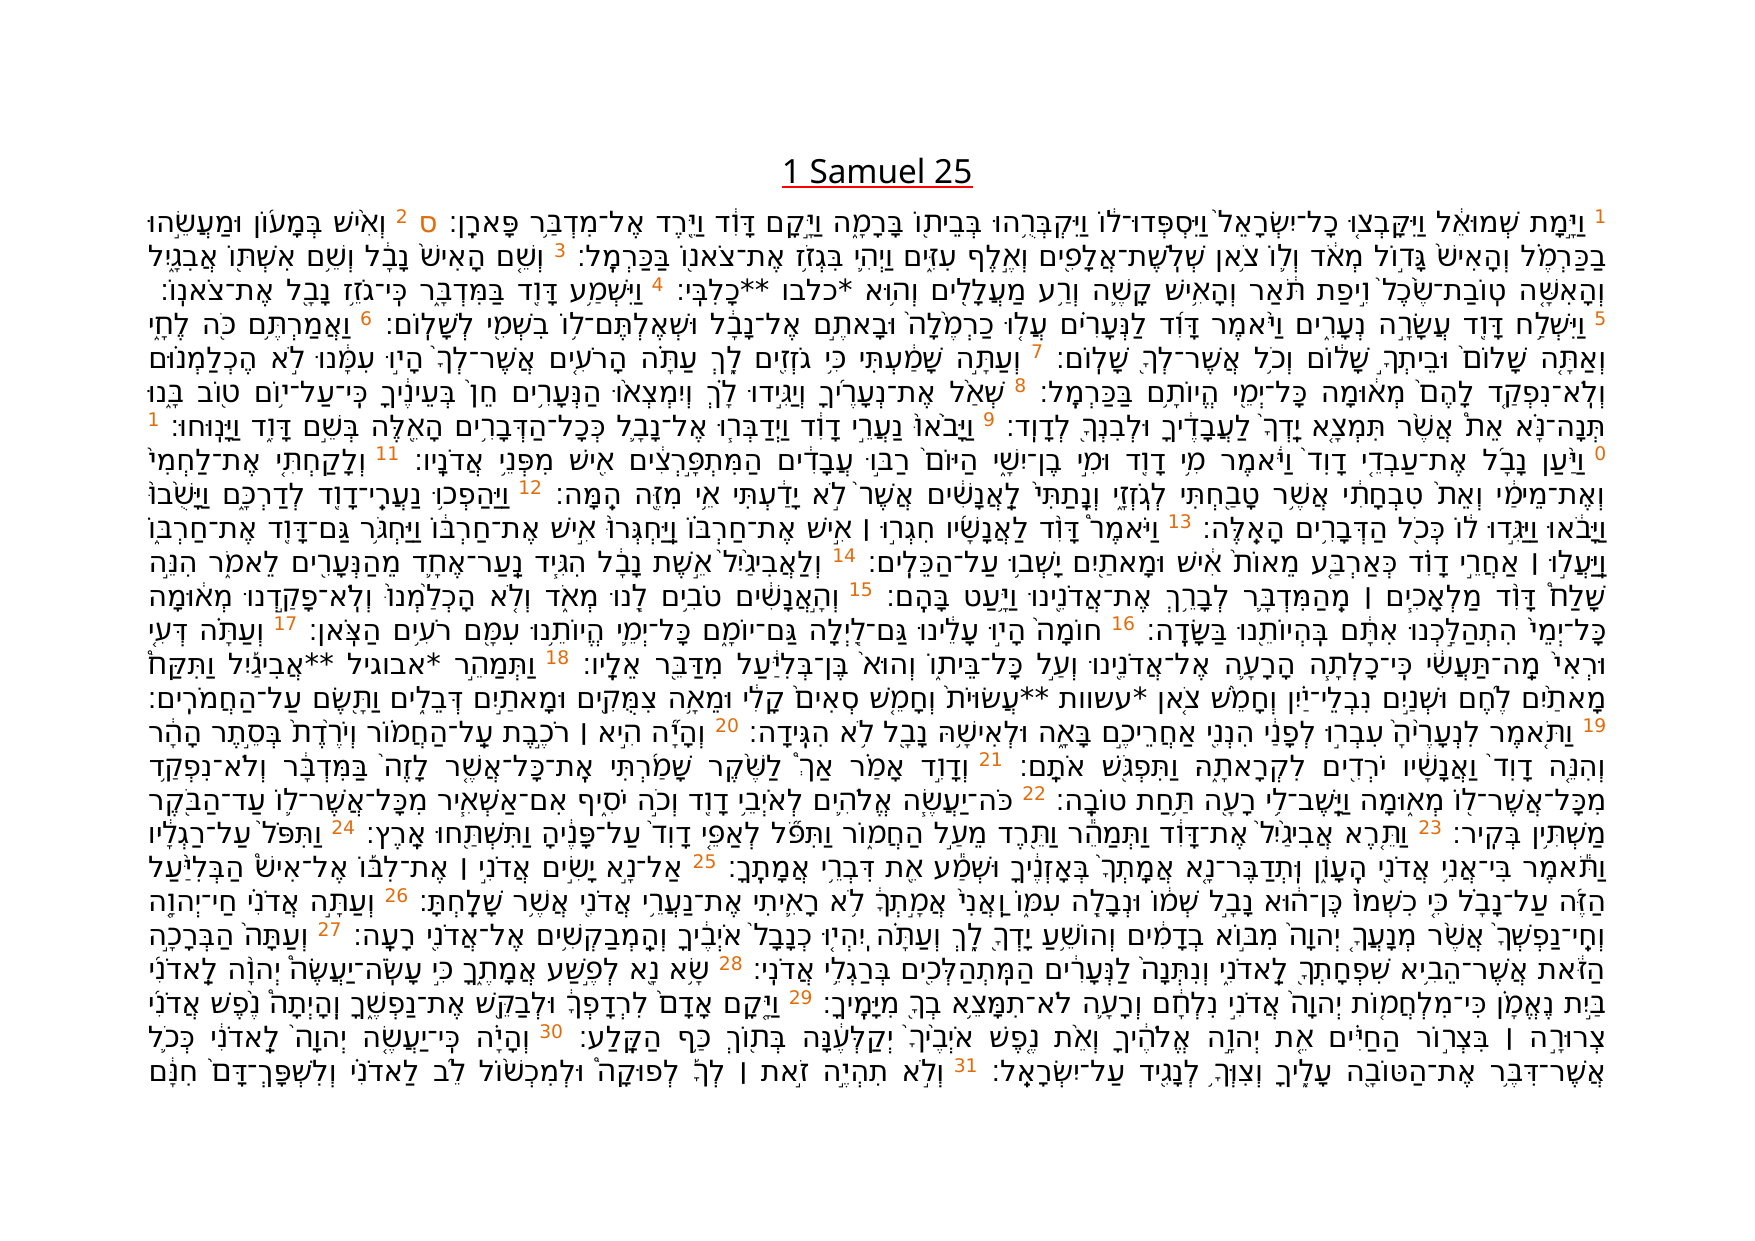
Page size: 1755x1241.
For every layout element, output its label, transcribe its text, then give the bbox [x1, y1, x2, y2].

text 1 Samuel 25‬‬ [148, 148, 1606, 193]
text 1 וַיָּ֣מָת שְׁמוּאֵ֔ל וַיִּקָּבְצ֤וּ כָל־יִשְׂרָאֵל֙ וַיִּסְפְּדוּ־ל֔וֹ וַיִּקְבְּרֻ֥הוּ בְּבֵית֖וֹ בָּרָמָ֑ה וַיָּ֣קָם דָּוִ֔ד וַיֵּ֖רֶד אֶל־מִדְבַּ֥ר פָּארָֽן׃ ס 2 וְאִ֨ישׁ בְּמָע֜וֹן וּמַעֲשֵׂ֣הוּ בַכַּרְמֶ֗ל וְהָאִישׁ֙ גָּד֣וֹל מְאֹ֔ד וְל֛וֹ צֹ֥אן שְׁלֹֽשֶׁת־אֲלָפִ֖ים וְאֶ֣לֶף עִזִּ֑ים וַיְהִ֛י בִּגְזֹ֥ז אֶת־צֹאנ֖וֹ בַּכַּרְמֶֽל׃ ‬‬‬3 וְשֵׁ֤ם הָאִישׁ֙ נָבָ֔ל וְשֵׁ֥ם אִשְׁתּ֖וֹ אֲבִגָ֑יִל וְהָאִשָּׁ֤ה טֽוֹבַת־שֶׂ֙כֶל֙ וִ֣יפַת תֹּ֔אַר וְהָאִ֥ישׁ קָשֶׁ֛ה וְרַ֥ע מַעֲלָלִ֖ים וְה֥וּא *כלבו **כָלִבִּֽי׃ ‬‬‬4 וַיִּשְׁמַ֥ע דָּוִ֖ד בַּמִּדְבָּ֑ר כִּֽי־גֹזֵ֥ז נָבָ֖ל אֶת־צֹאנֽוֹ׃ ‬‬‬5 וַיִּשְׁלַ֥ח דָּוִ֖ד עֲשָׂרָ֣ה נְעָרִ֑ים וַיֹּ֨אמֶר דָּוִ֜ד לַנְּעָרִ֗ים עֲל֤וּ כַרְמֶ֙לָה֙ וּבָאתֶ֣ם אֶל־נָבָ֔ל וּשְׁאֶלְתֶּם־ל֥וֹ בִשְׁמִ֖י לְשָׁלֽוֹם׃ ‬‬‬6 וַאֲמַרְתֶּ֥ם כֹּ֖ה לֶחָ֑י וְאַתָּ֤ה שָׁלוֹם֙ וּבֵיתְךָ֣ שָׁל֔וֹם וְכֹ֥ל אֲשֶׁר־לְךָ֖ שָׁלֽוֹם׃ ‬‬‬7 וְעַתָּ֣ה שָׁמַ֔עְתִּי כִּ֥י גֹזְזִ֖ים לָ֑ךְ עַתָּ֗ה הָרֹעִ֤ים אֲשֶׁר־לְךָ֙ הָי֣וּ עִמָּ֔נוּ לֹ֣א הֶכְלַמְנ֗וּם וְלֹֽא־נִפְקַ֤ד לָהֶם֙ מְא֔וּמָה כָּל־יְמֵ֖י הֱיוֹתָ֥ם בַּכַּרְמֶֽל׃ ‬‬‬8 שְׁאַ֨ל אֶת־נְעָרֶ֜יךָ וְיַגִּ֣ידוּ לָ֗ךְ וְיִמְצְא֨וּ הַנְּעָרִ֥ים חֵן֙ בְּעֵינֶ֔יךָ כִּֽי־עַל־י֥וֹם ט֖וֹב בָּ֑נוּ תְּנָה־נָּ֗א אֵת֩ אֲשֶׁ֨ר תִּמְצָ֤א יָֽדְךָ֙ לַעֲבָדֶ֔יךָ וּלְבִנְךָ֖ לְדָוִֽד׃ ‬‬‬9 וַיָּבֹ֙אוּ֙ נַעֲרֵ֣י דָוִ֔ד וַיְדַבְּר֧וּ אֶל־נָבָ֛ל כְּכָל־הַדְּבָרִ֥ים הָאֵ֖לֶּה בְּשֵׁ֣ם דָּוִ֑ד וַיָּנֽוּחוּ׃ ‬‬‬10 וַיַּ֨עַן נָבָ֜ל אֶת־עַבְדֵ֤י דָוִד֙ וַיֹּ֔אמֶר מִ֥י דָוִ֖ד וּמִ֣י בֶן־יִשָׁ֑י הַיּוֹם֙ רַבּ֣וּ עֲבָדִ֔ים הַמִּתְפָּ֣רְצִ֔ים אִ֖ישׁ מִפְּנֵ֥י אֲדֹנָֽיו׃ ‬‬‬11 וְלָקַחְתִּ֤י אֶת־לַחְמִי֙ וְאֶת־מֵימַ֔י וְאֵת֙ טִבְחָתִ֔י אֲשֶׁ֥ר טָבַ֖חְתִּי לְגֹֽזְזָ֑י וְנָֽתַתִּי֙ לַֽאֲנָשִׁ֔ים אֲשֶׁר֙ לֹ֣א יָדַ֔עְתִּי אֵ֥י מִזֶּ֖ה הֵֽמָּה׃ ‬‬‬12 וַיַּהַפְכ֥וּ נַעֲרֵֽי־דָוִ֖ד לְדַרְכָּ֑ם וַיָּשֻׁ֙בוּ֙ וַיָּבֹ֔אוּ וַיַּגִּ֣דוּ ל֔וֹ כְּכֹ֖ל הַדְּבָרִ֥ים הָאֵֽלֶּה׃ ‬‬‬13 וַיֹּאמֶר֩ דָּוִ֨ד לַאֲנָשָׁ֜יו חִגְר֣וּ ׀ אִ֣ישׁ אֶת־חַרְבּ֗וֹ וַֽיַּחְגְּרוּ֙ אִ֣ישׁ אֶת־חַרְבּ֔וֹ וַיַּחְגֹּ֥ר גַּם־דָּוִ֖ד אֶת־חַרְבּ֑וֹ וַֽיַּעֲל֣וּ ׀ אַחֲרֵ֣י דָוִ֗ד כְּאַרְבַּ֤ע מֵאוֹת֙ אִ֔ישׁ וּמָאתַ֖יִם יָשְׁב֥וּ עַל־הַכֵּלִֽים׃ ‬‬‬14 וְלַאֲבִיגַ֙יִל֙ אֵ֣שֶׁת נָבָ֔ל הִגִּ֧יד נַֽעַר־אֶחָ֛ד מֵהַנְּעָרִ֖ים לֵאמֹ֑ר הִנֵּ֣ה שָׁלַח֩ דָּוִ֨ד מַלְאָכִ֧ים ׀ מֵֽהַמִּדְבָּ֛ר לְבָרֵ֥ךְ אֶת־אֲדֹנֵ֖ינוּ וַיָּ֥עַט בָּהֶֽם׃ ‬‬‬15 וְהָ֣אֲנָשִׁ֔ים טֹבִ֥ים לָ֖נוּ מְאֹ֑ד וְלֹ֤א הָכְלַ֙מְנוּ֙ וְלֹֽא־פָקַ֣דְנוּ מְא֔וּמָה כָּל־יְמֵי֙ הִתְהַלַּ֣כְנוּ אִתָּ֔ם בִּֽהְיוֹתֵ֖נוּ בַּשָּׂדֶֽה׃ ‬‬‬16 חוֹמָה֙ הָי֣וּ עָלֵ֔ינוּ גַּם־לַ֖יְלָה גַּם־יוֹמָ֑ם כָּל־יְמֵ֛י הֱיוֹתֵ֥נוּ עִמָּ֖ם רֹעִ֥ים הַצֹּֽאן׃ ‬‬‬17 וְעַתָּ֗ה דְּעִ֤י וּרְאִי֙ מַֽה־תַּעֲשִׂ֔י כִּֽי־כָלְתָ֧ה הָרָעָ֛ה אֶל־אֲדֹנֵ֖ינוּ וְעַ֣ל כָּל־בֵּית֑וֹ וְהוּא֙ בֶּן־בְּלִיַּ֔עַל מִדַּבֵּ֖ר אֵלָֽיו׃ ‬‬‬18 וַתְּמַהֵ֣ר *אבוגיל **אֲבִיגַ֡יִל וַתִּקַּח֩ מָאתַ֨יִם לֶ֜חֶם וּשְׁנַ֣יִם נִבְלֵי־יַ֗יִן וְחָמֵ֨שׁ צֹ֤אן *עשוות **עֲשׂוּיֹת֙ וְחָמֵ֤שׁ סְאִים֙ קָלִ֔י וּמֵאָ֥ה צִמֻּקִ֖ים וּמָאתַ֣יִם דְּבֵלִ֑ים וַתָּ֖שֶׂם עַל־הַחֲמֹרִֽים׃ ‬‬‬19 וַתֹּ֤אמֶר לִנְעָרֶ֙יהָ֙ עִבְר֣וּ לְפָנַ֔י הִנְנִ֖י אַחֲרֵיכֶ֣ם בָּאָ֑ה וּלְאִישָׁ֥הּ נָבָ֖ל לֹ֥א הִגִּֽידָה׃ ‬‬‬20 וְהָיָ֞ה הִ֣יא ׀ רֹכֶ֣בֶת עַֽל־הַחֲמ֗וֹר וְיֹרֶ֙דֶת֙ בְּסֵ֣תֶר הָהָ֔ר וְהִנֵּ֤ה דָוִד֙ וַאֲנָשָׁ֔יו יֹרְדִ֖ים לִקְרָאתָ֑הּ וַתִּפְגֹּ֖שׁ אֹתָֽם׃ ‬‬‬21 וְדָוִ֣ד אָמַ֗ר אַךְ֩ לַשֶּׁ֨קֶר שָׁמַ֜רְתִּי אֶֽת־כָּל־אֲשֶׁ֤ר לָזֶה֙ בַּמִּדְבָּ֔ר וְלֹא־נִפְקַ֥ד מִכָּל־אֲשֶׁר־ל֖וֹ מְא֑וּמָה וַיָּֽשֶׁב־לִ֥י רָעָ֖ה תַּ֥חַת טוֹבָֽה׃ ‬‬‬22 כֹּה־יַעֲשֶׂ֧ה אֱלֹהִ֛ים לְאֹיְבֵ֥י דָוִ֖ד וְכֹ֣ה יֹסִ֑יף אִם־אַשְׁאִ֧יר מִכָּל־אֲשֶׁר־ל֛וֹ עַד־הַבֹּ֖קֶר מַשְׁתִּ֥ין בְּקִֽיר׃ ‬‬‬23 וַתֵּ֤רֶא אֲבִיגַ֙יִל֙ אֶת־דָּוִ֔ד וַתְּמַהֵ֕ר וַתֵּ֖רֶד מֵעַ֣ל הַחֲמ֑וֹר וַתִּפֹּ֞ל לְאַפֵּ֤י דָוִד֙ עַל־פָּנֶ֔יהָ וַתִּשְׁתַּ֖חוּ אָֽרֶץ׃ ‬‬‬24 וַתִּפֹּל֙ עַל־רַגְלָ֔יו וַתֹּ֕אמֶר בִּי־אֲנִ֥י אֲדֹנִ֖י הֶֽעָוֺ֑ן וּֽתְדַבֶּר־נָ֤א אֲמָֽתְךָ֙ בְּאָזְנֶ֔יךָ וּשְׁמַ֕ע אֵ֖ת דִּבְרֵ֥י אֲמָתֶֽךָ׃ ‬‬‬25 אַל־נָ֣א יָשִׂ֣ים אֲדֹנִ֣י ׀ אֶת־לִבּ֡וֹ אֶל־אִישׁ֩ הַבְּלִיַּ֨עַל הַזֶּ֜ה עַל־נָבָ֗ל כִּ֤י כִשְׁמוֹ֙ כֶּן־ה֔וּא נָבָ֣ל שְׁמ֔וֹ וּנְבָלָ֖ה עִמּ֑וֹ וֽ͏ַאֲנִי֙ אֲמָ֣תְךָ֔ לֹ֥א רָאִ֛יתִי אֶת־נַעֲרֵ֥י אֲדֹנִ֖י אֲשֶׁ֥ר שָׁלָֽחְתָּ׃ ‬‬‬26 וְעַתָּ֣ה אֲדֹנִ֗י חַי־יְהוָ֤ה וְחֵֽי־נַפְשְׁךָ֙ אֲשֶׁ֨ר מְנָעֲךָ֤ יְהוָה֙ מִבּ֣וֹא בְדָמִ֔ים וְהוֹשֵׁ֥עַ יָדְךָ֖ לָ֑ךְ וְעַתָּ֗ה יִֽהְי֤וּ כְנָבָל֙ אֹיְבֶ֔יךָ וְהַֽמְבַקְשִׁ֥ים אֶל־אֲדֹנִ֖י רָעָֽה׃ ‬‬‬27 וְעַתָּה֙ הַבְּרָכָ֣ה הַזֹּ֔את אֲשֶׁר־הֵבִ֥יא שִׁפְחָתְךָ֖ לַֽאדֹנִ֑י וְנִתְּנָה֙ לַנְּעָרִ֔ים הַמִּֽתְהַלְּכִ֖ים בְּרַגְלֵ֥י אֲדֹנִֽי׃ ‬‬‬28 שָׂ֥א נָ֖א לְפֶ֣שַׁע אֲמָתֶ֑ךָ כִּ֣י עָשֹֽׂה־יַעֲשֶׂה֩ יְהוָ֨ה לַֽאדֹנִ֜י בַּ֣יִת נֶאֱמָ֗ן כִּי־מִלְחֲמ֤וֹת יְהוָה֙ אֲדֹנִ֣י נִלְחָ֔ם וְרָעָ֛ה לֹא־תִמָּצֵ֥א בְךָ֖ מִיָּמֶֽיךָ׃ ‬‬‬29 וַיָּ֤קָם אָדָם֙ לִרְדָפְךָ֔ וּלְבַקֵּ֖שׁ אֶת־נַפְשֶׁ֑ךָ וְֽהָיְתָה֩ נֶ֨פֶשׁ אֲדֹנִ֜י צְרוּרָ֣ה ׀ בִּצְר֣וֹר הַחַיִּ֗ים אֵ֚ת יְהוָ֣ה אֱלֹהֶ֔יךָ וְאֵ֨ת נֶ֤פֶשׁ אֹיְבֶ֙יךָ֙ יְקַלְּעֶ֔נָּה בְּת֖וֹךְ כַּ֥ף הַקָּֽלַע׃ ‬‬‬30 וְהָיָ֗ה כִּֽי־יַעֲשֶׂ֤ה יְהוָה֙ לַֽאדֹנִ֔י כְּכֹ֛ל אֲשֶׁר־דִּבֶּ֥ר אֶת־הַטּוֹבָ֖ה עָלֶ֑יךָ וְצִוְּךָ֥ לְנָגִ֖יד עַל־יִשְׂרָאֵֽל׃ ‬‬‬31 וְלֹ֣א תִהְיֶ֣ה זֹ֣את ׀ לְךָ֡ לְפוּקָה֩ וּלְמִכְשׁ֨וֹל לֵ֜ב לַאדֹנִ֗י וְלִשְׁפָּךְ־דָּם֙ חִנָּ֔ם וּלְהוֹשִׁ֥יעַ אֲדֹנִ֖י ל֑וֹ וְהֵיטִ֤ב יְהוָה֙ לַֽאדֹנִ֔י וְזָכַרְתָּ֖ אֶת־אֲמָתֶֽךָ׃ ס ‬‬‬32 וַיֹּ֥אמֶר דָּוִ֖ד לַאֲבִיגַ֑ל בָּר֤וּךְ יְהוָה֙ אֱלֹהֵ֣י יִשְׂרָאֵ֔ל אֲשֶׁ֧ר שְׁלָחֵ֛ךְ הַיּ֥וֹם הַזֶּ֖ה לִקְרָאתִֽי׃ ‬‬‬33 וּבָר֥וּךְ טַעְמֵ֖ךְ וּבְרוּכָ֣ה אָ֑תְּ אֲשֶׁ֨ר כְּלִתִ֜נִי הַיּ֤וֹם הַזֶּה֙ מִבּ֣וֹא בְדָמִ֔ים וְהֹשֵׁ֥עַ יָדִ֖י לִֽי׃ ‬‬‬34 וְאוּלָ֗ם חַי־יְהוָה֙ אֱלֹהֵ֣י יִשְׂרָאֵ֔ל אֲשֶׁ֣ר מְנָעַ֔נִי מֵהָרַ֖ע אֹתָ֑ךְ כִּ֣י ׀ לוּלֵ֣י מִהַ֗רְתְּ *ותבאתי **וַתָּבֹאת֙ לִקְרָאתִ֔י כִּ֣י אִם־נוֹתַ֧ר לְנָבָ֛ל עַד־א֥וֹר הַבֹּ֖קֶר מַשְׁתִּ֥ין בְּקִֽיר׃ ‬‬‬35 וַיִּקַּ֤ח דָּוִד֙ מִיָּדָ֔הּ אֵ֥ת אֲשֶׁר־הֵבִ֖יאָה ל֑וֹ וְלָ֣הּ אָמַ֗ר עֲלִ֤י לְשָׁלוֹם֙ לְבֵיתֵ֔ךְ רְאִי֙ שָׁמַ֣עְתִּי בְקוֹלֵ֔ךְ וָאֶשָּׂ֖א פָּנָֽיִךְ׃ ‬‬‬36 וַתָּבֹ֣א אֲבִיגַ֣יִל ׀ אֶל־נָבָ֡ל וְהִנֵּה־לוֹ֩ מִשְׁתֶּ֨ה בְּבֵית֜וֹ כְּמִשְׁתֵּ֣ה הַמֶּ֗לֶךְ וְלֵ֤ב נָבָל֙ ט֣וֹב עָלָ֔יו וְה֥וּא שִׁכֹּ֖ר עַד־מְאֹ֑ד וְלֹֽא־הִגִּ֣ידָה לּ֗וֹ דָּבָ֥ר קָטֹ֛ן וְגָד֖וֹל עַד־א֥וֹר הַבֹּֽקֶר׃ ‬‬‬37 וַיְהִ֣י בַבֹּ֗קֶר בְּצֵ֤את הַיַּ֙יִן֙ מִנָּבָ֔ל וַתַּגֶּד־ל֣וֹ אִשְׁתּ֔וֹ אֶת־הַדְּבָרִ֖ים הָאֵ֑לֶּה וַיָּ֤מָת לִבּוֹ֙ בְּקִרְבּ֔וֹ וְה֖וּא הָיָ֥ה לְאָֽבֶן׃ ‬‬‬38 וַיְהִ֖י כַּעֲשֶׂ֣רֶת הַיָּמִ֑ים וַיִּגֹּ֧ף יְהוָ֛ה אֶת־נָבָ֖ל וַיָּמֹֽת׃ ‬‬‬39 וַיִּשְׁמַ֣ע דָּוִד֮ כִּ֣י מֵ֣ת נָבָל֒ וַיֹּ֡אמֶר בָּר֣וּךְ יְהוָ֡ה אֲשֶׁ֣ר רָב֩ אֶת־רִ֨יב חֶרְפָּתִ֜י מִיַּ֣ד נָבָ֗ל וְאֶת־עַבְדּוֹ֙ חָשַׂ֣ךְ מֵֽרָעָ֔ה וְאֵת֙ רָעַ֣ת נָבָ֔ל הֵשִׁ֥יב יְהוָ֖ה בְּרֹאשׁ֑וֹ וַיִּשְׁלַ֤ח דָּוִד֙ וַיְדַבֵּ֣ר בַּאֲבִיגַ֔יִל לְקַחְתָּ֥הּ ל֖וֹ לְאִשָּֽׁה׃ ‬‬‬40 וַיָּבֹ֜אוּ עַבְדֵ֥י דָוִ֛ד אֶל־אֲבִיגַ֖יִל הַכַּרְמֶ֑לָה וַיְדַבְּר֤וּ אֵלֶ֙יהָ֙ לֵאמֹ֔ר דָּוִד֙ שְׁלָחָ֣נוּ אֵלַ֔יִךְ לְקַחְתֵּ֥ךְ ל֖וֹ לְאִשָּֽׁה׃ ‬‬‬41 וַתָּ֕קָם וַתִּשְׁתַּ֥חוּ אַפַּ֖יִם אָ֑רְצָה וַתֹּ֗אמֶר הִנֵּ֤ה אֲמָֽתְךָ֙ לְשִׁפְחָ֔ה לִרְחֹ֕ץ רַגְלֵ֖י עַבְדֵ֥י אֲדֹנִֽי׃ ‬‬‬42 וַתְּמַהֵ֞ר וַתָּ֣קָם אֲבִיגַ֗יִל וַתִּרְכַּב֙ עַֽל־הַחֲמ֔וֹר וְחָמֵשׁ֙ נַעֲרֹתֶ֔יהָ הַהֹלְכ֖וֹת לְרַגְלָ֑הּ וַתֵּ֗לֶךְ אַֽחֲרֵי֙ מַלְאֲכֵ֣י דָוִ֔ד וַתְּהִי־ל֖וֹ לְאִשָּֽׁה׃ ‬‬‬43 וְאֶת־אֲחִינֹ֛עַם לָקַ֥ח דָּוִ֖ד מִֽיִּזְרְעֶ֑אל וַתִּהְיֶ֛יןָ גַּֽם־שְׁתֵּיהֶ֥ן ל֖וֹ לְנָשִֽׁים׃ ס ‬‬‬44 וְשָׁא֗וּל נָתַ֛ן אֶת־מִיכַ֥ל בִּתּ֖וֹ אֵ֣שֶׁת דָּוִ֑ד לְפַלְטִ֥י בֶן־לַ֖יִשׁ אֲשֶׁ֥ר מִגַּלִּֽים׃ ‬‬‬‬‬‬‬‬‬‬‬‬‬‬‬‬‬‬‬‬‬‬‬‬‬‬‬‬‬‬‬‬‬‬‬‬‬‬‬‬‬‬‬‬‬‬ [148, 206, 1606, 1088]
